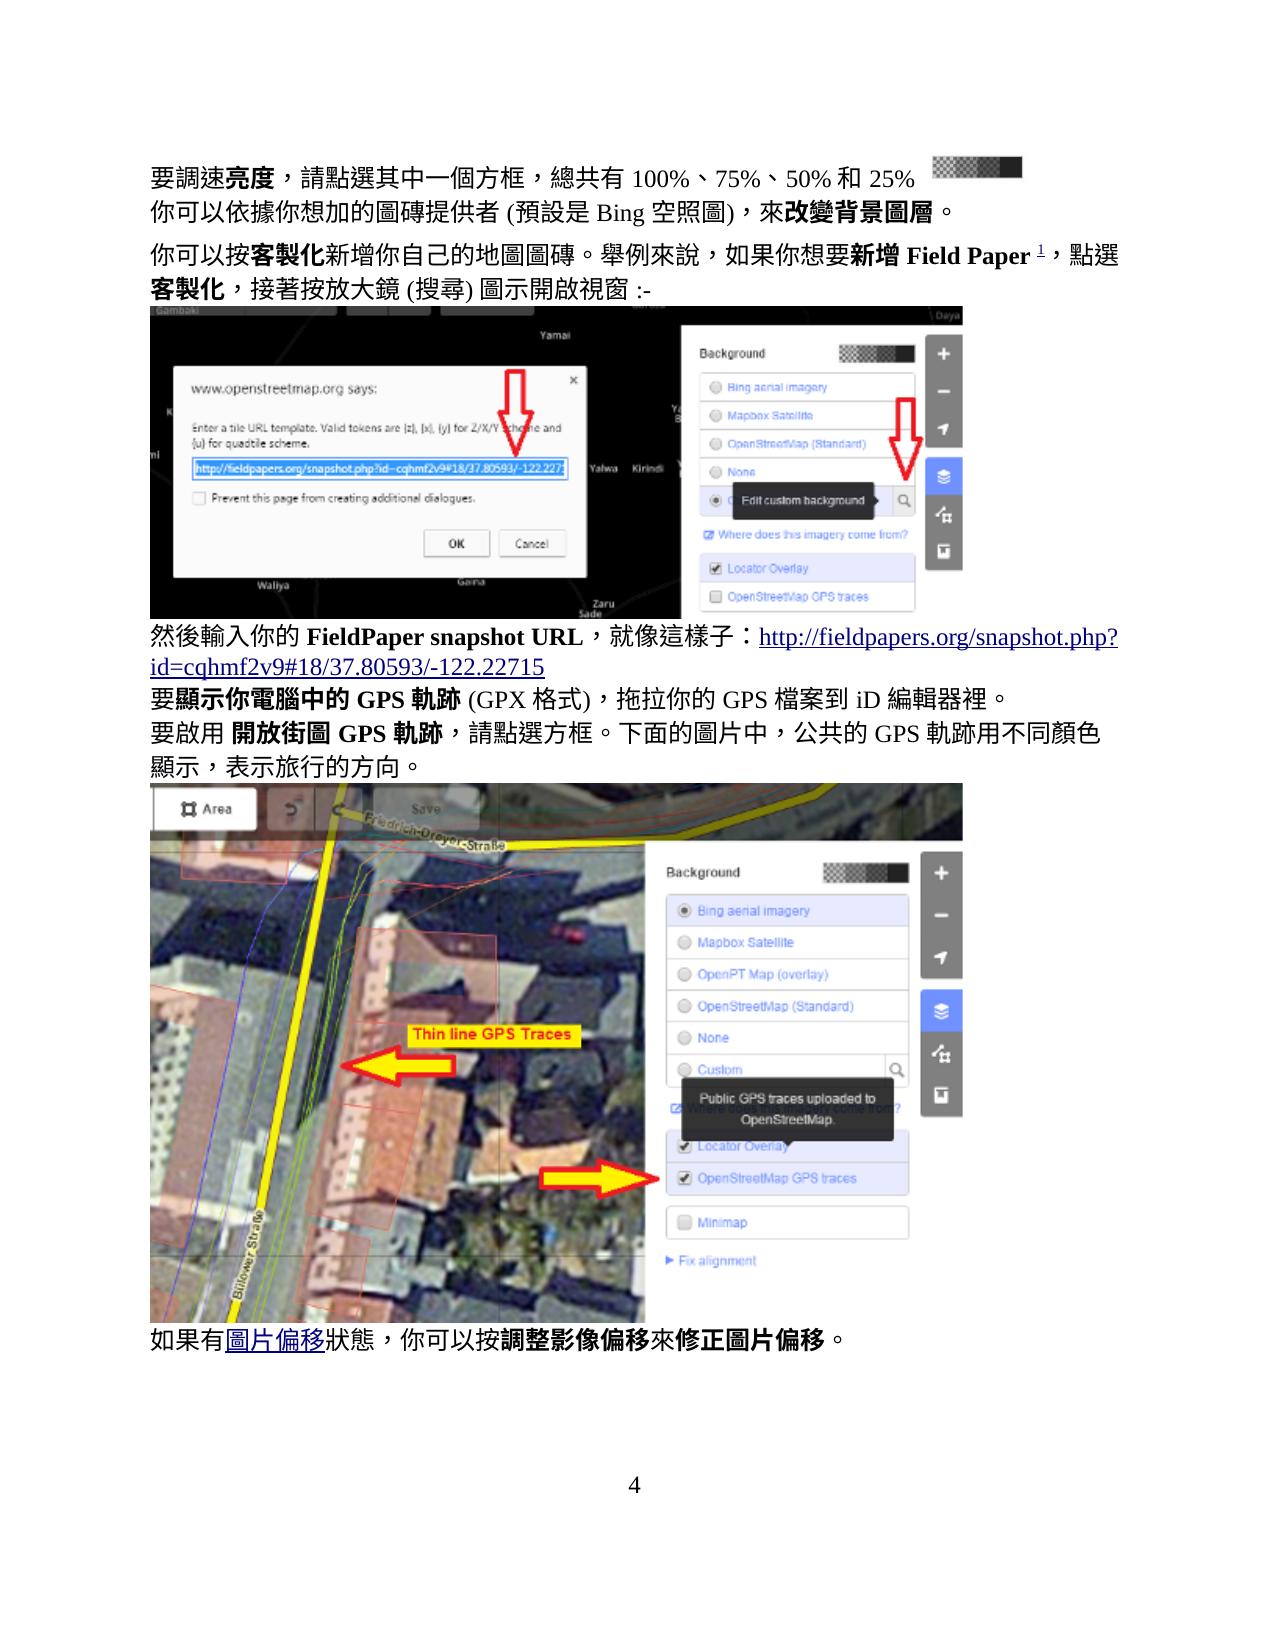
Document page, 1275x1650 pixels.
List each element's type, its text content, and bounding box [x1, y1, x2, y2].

text 要調速亮度，請點選其中一個方框，總共有 100%、75%、50% 和 25% 你可以依據你想加的圖磚提供者 (預設是 Bing 空照圖)，來改變背景圖層。 [150, 150, 1125, 229]
picture [150, 306, 963, 619]
picture [150, 783, 963, 1323]
picture [921, 150, 1032, 188]
text 你可以按客製化新增你自己的地圖圖磚。舉例來說，如果你想要新增 Field Paper 1，點選客製化，接著按放大鏡 (搜尋) 圖示開啟視窗 :- 然後輸入你的 FieldPaper snapshot URL，就像這樣子：http://fieldpapers.org/snapshot.php?id=cqhmf2v9#18/37.80593/-122.22715 要顯示你電腦中的 GPS 軌跡 (GPX 格式)，拖拉你的 GPS 檔案到 iD 編輯器裡。 要啟用 開放街圖 GPS 軌跡，請點選方框。下面的圖片中，公共的 GPS 軌跡用不同顏色顯示，表示旅行的方向。 如果有圖片偏移狀態，你可以按調整影像偏移來修正圖片偏移。 [150, 238, 1125, 1357]
